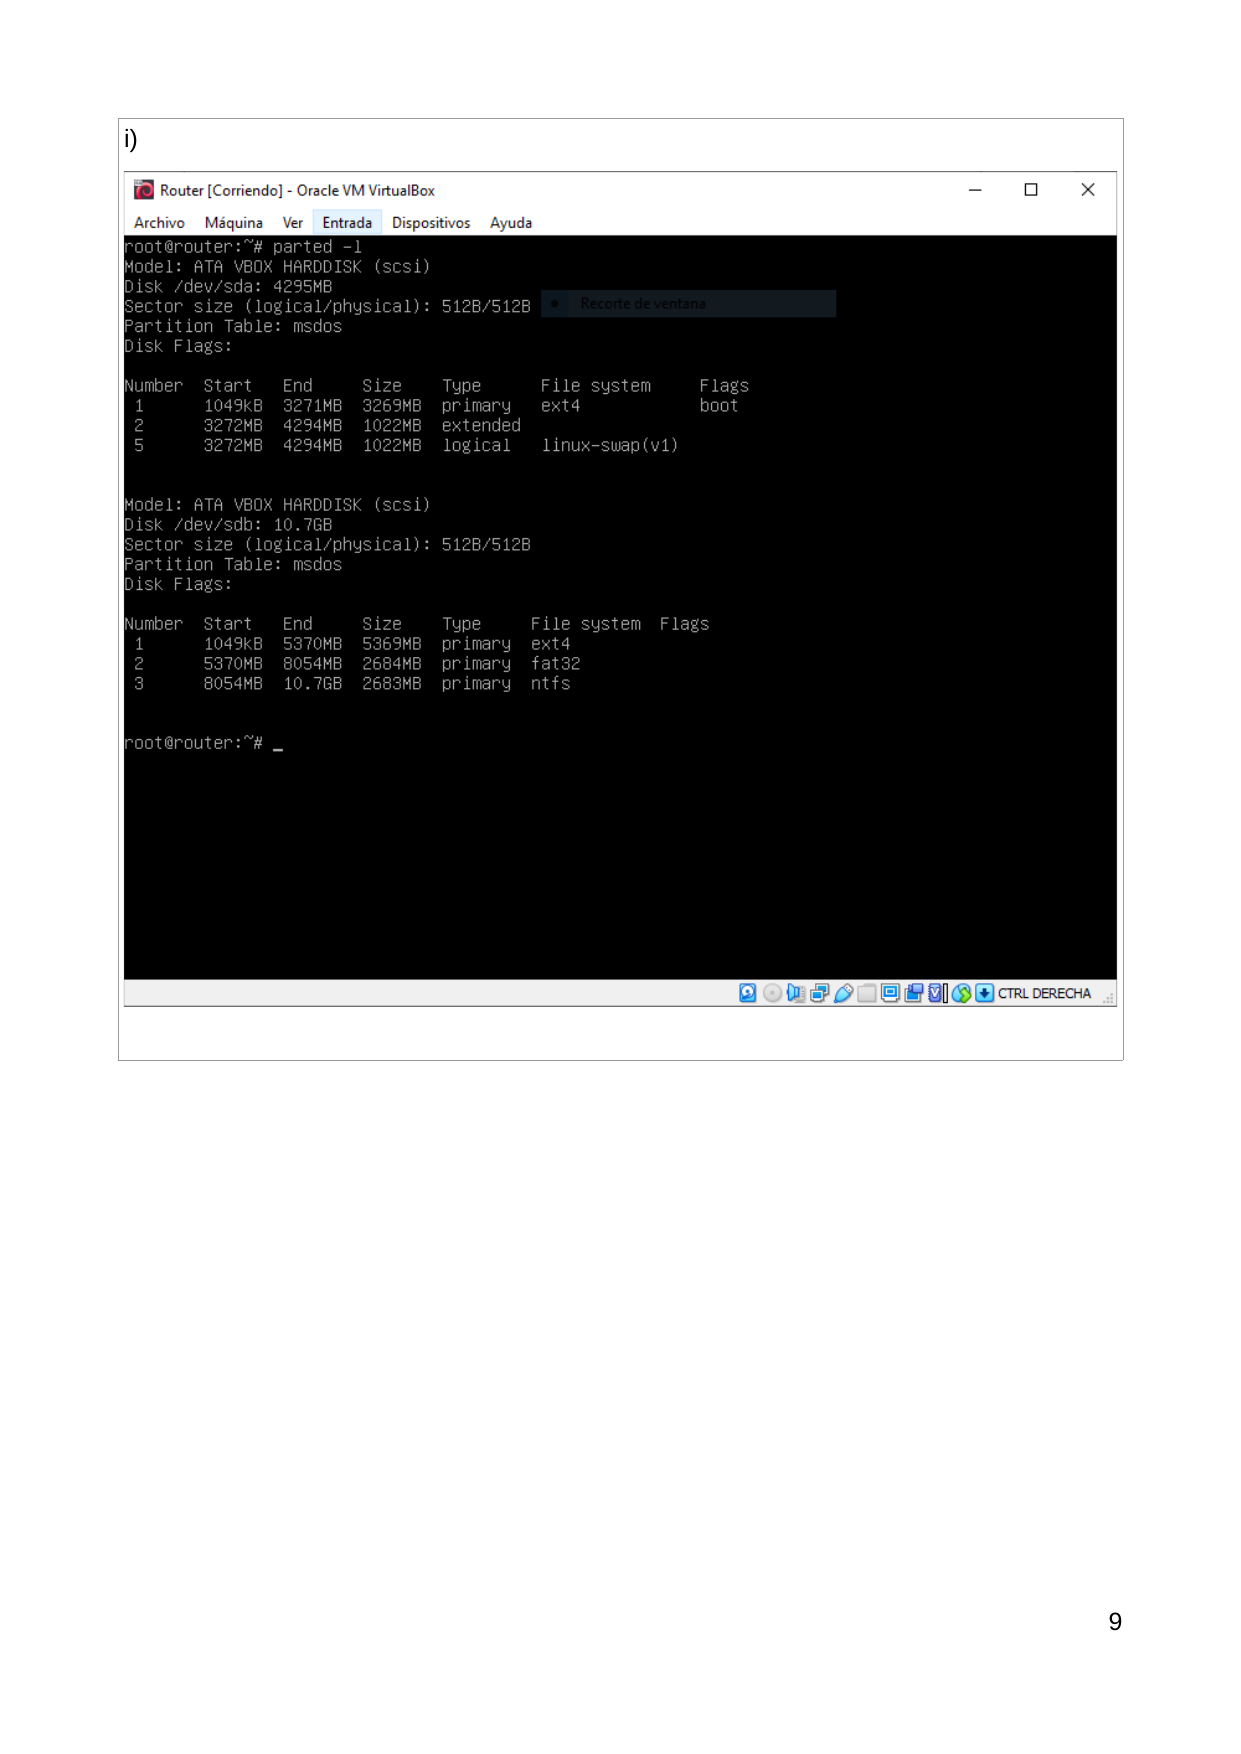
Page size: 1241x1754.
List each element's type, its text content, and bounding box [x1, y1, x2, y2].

picture [123, 171, 1118, 1007]
table_cell i) [119, 119, 1123, 1060]
